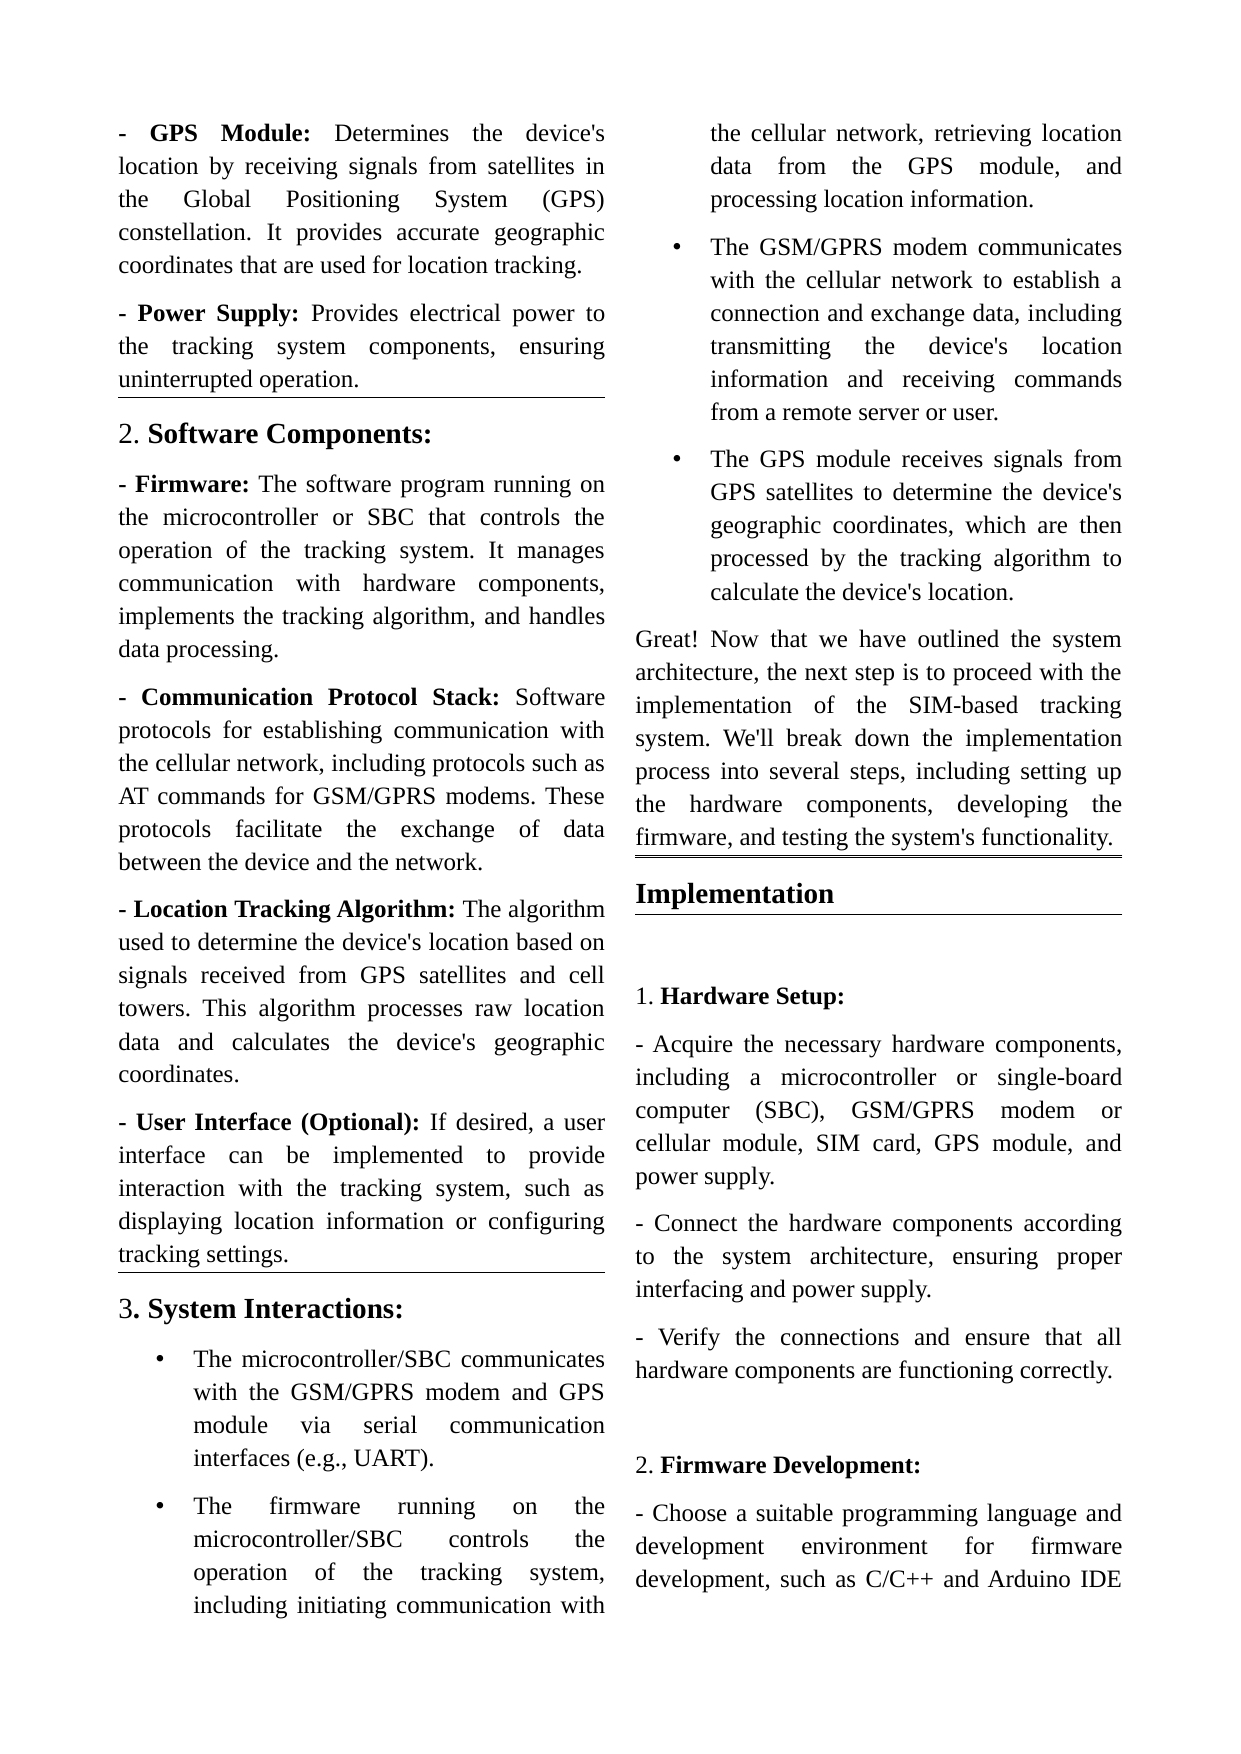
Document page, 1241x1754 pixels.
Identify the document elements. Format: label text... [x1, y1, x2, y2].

text - GPS Module: Determines the device's location by receiving signals from satellites in the Global Positioning System (GPS) constellation. It provides accurate geographic coordinates that are used for location tracking. [118, 118, 605, 279]
list The microcontroller/SBC communicates with the GSM/GPRS modem and GPS module via serial communication interfaces (e.g., UART). [156, 1344, 605, 1472]
text Implementation [635, 876, 1122, 914]
text 1. Hardware Setup: [635, 981, 1122, 1010]
text 2. Firmware Development: [635, 1450, 1122, 1479]
text 3. System Interactions: [118, 1291, 605, 1325]
list The GSM/GPRS modem communicates with the cellular network to establish a connection and exchange data, including transmitting the device's location information and receiving commands from a remote server or user. [673, 232, 1122, 426]
text - Choose a suitable programming language and development environment for firmware development, such as C/C++ and Arduino IDE [635, 1498, 1122, 1593]
text Great! Now that we have outlined the system architecture, the next step is to proceed with the implementation of the SIM-based tracking system. We'll break down the implementation process into several steps, including setting up the hardware components, developing the firmware, and testing the system's functionality. [635, 624, 1122, 855]
text 2. Software Components: [118, 416, 605, 449]
text - Location Tracking Algorithm: The algorithm used to determine the device's location based on signals received from GPS satellites and cell towers. This algorithm processes raw location data and calculates the device's geographic coordinates. [118, 894, 605, 1088]
text - Firmware: The software program running on the microcontroller or SBC that controls the operation of the tracking system. It manages communication with hardware components, implements the tracking algorithm, and handles data processing. [118, 469, 605, 663]
list The GPS module receives signals from GPS satellites to determine the device's geographic coordinates, which are then processed by the tracking algorithm to calculate the device's location. [673, 444, 1122, 605]
text - User Interface (Optional): If desired, a user interface can be implemented to provide interaction with the tracking system, such as displaying location information or configuring tracking settings. [118, 1107, 605, 1272]
list the cellular network, retrieving location data from the GPS module, and processing location information. [673, 118, 1122, 213]
text - Communication Protocol Stack: Software protocols for establishing communication with the cellular network, including protocols such as AT commands for GSM/GPRS modems. These protocols facilitate the exchange of data between the device and the network. [118, 682, 605, 876]
text - Verify the connections and ensure that all hardware components are functioning correctly. [635, 1322, 1122, 1384]
text - Acquire the necessary hardware components, including a microcontroller or single-board computer (SBC), GSM/GPRS modem or cellular module, SIM card, GPS module, and power supply. [635, 1029, 1122, 1189]
text - Power Supply: Provides electrical power to the tracking system components, ensuring uninterrupted operation. [118, 298, 605, 397]
list The firmware running on the microcontroller/SBC controls the operation of the tracking system, including initiating communication with [156, 1491, 605, 1619]
text - Connect the hardware components according to the system architecture, ensuring proper interfacing and power supply. [635, 1208, 1122, 1303]
